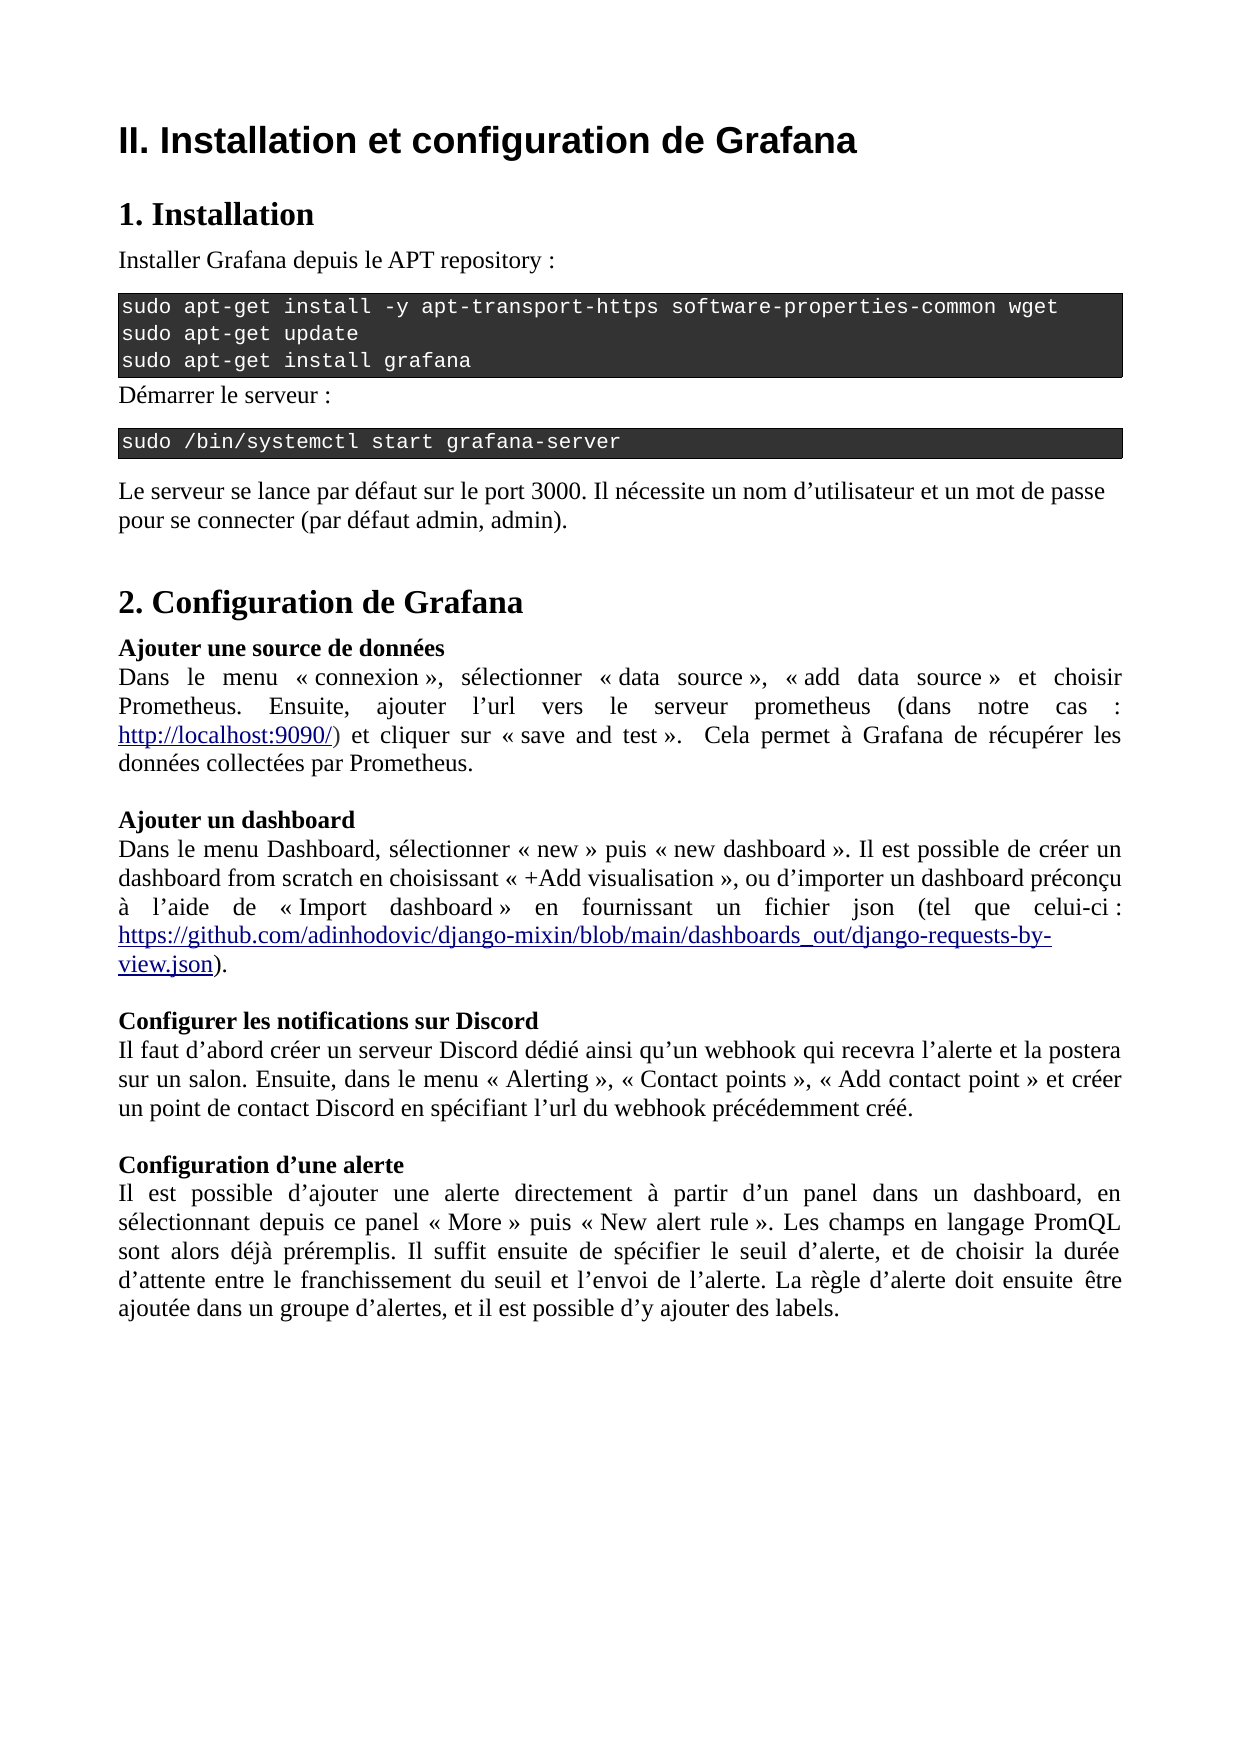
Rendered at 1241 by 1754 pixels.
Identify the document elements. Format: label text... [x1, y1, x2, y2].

subtitle 1. Installation [118, 194, 1122, 233]
text Démarrer le serveur : [118, 381, 1122, 409]
text Ajouter un dashboard [118, 806, 1122, 834]
text Il faut d’abord créer un serveur Discord dédié ainsi qu’un webhook qui recevra l’alerte et la postera sur un salon. Ensuite, dans le menu « Alerting », « Contact points », « Add contact point » et créer un point de contact Discord en spécifiant l’url du webhook précédemment créé. [118, 1035, 1122, 1121]
text Dans le menu « connexion », sélectionner « data source », « add data source » et choisir Prometheus. Ensuite, ajouter l’url vers le serveur prometheus (dans notre cas : http://localhost:9090/) et cliquer sur « save and test ». Cela permet à Grafana de récupérer les données collectées par Prometheus. [118, 662, 1122, 777]
text Configurer les notifications sur Discord [118, 1006, 1122, 1035]
text sudo /bin/systemctl start grafana-server [119, 429, 1122, 458]
text Dans le menu Dashboard, sélectionner « new » puis « new dashboard ». Il est possible de créer un dashboard from scratch en choisissant « +Add visualisation », ou d’importer un dashboard préconçu à l’aide de « Import dashboard » en fournissant un fichier json (tel que celui-ci : https://github.com/adinhodovic/django-mixin/blob/main/dashboards_out/django-requests-by-view.json). [118, 834, 1122, 978]
text sudo apt-get install grafana [119, 347, 1122, 377]
text Il est possible d’ajouter une alerte directement à partir d’un panel dans un dashboard, en sélectionnant depuis ce panel « More » puis « New alert rule ». Les champs en langage PromQL sont alors déjà préremplis. Il suffit ensuite de spécifier le seuil d’alerte, et de choisir la durée d’attente entre le franchissement du seuil et l’envoi de l’alerte. La règle d’alerte doit ensuite être ajoutée dans un groupe d’alertes, et il est possible d’y ajouter des labels. [118, 1178, 1122, 1322]
text sudo apt-get install -y apt-transport-https software-properties-common wget [119, 294, 1122, 320]
text Ajouter une source de données [118, 633, 1122, 662]
text Le serveur se lance par défaut sur le port 3000. Il nécessite un nom d’utilisateur et un mot de passe pour se connecter (par défaut admin, admin). [118, 476, 1122, 533]
text sudo apt-get update [119, 320, 1122, 347]
subtitle II. Installation et configuration de Grafana [118, 118, 1122, 161]
text Configuration d’une alerte [118, 1150, 1122, 1178]
text Installer Grafana depuis le APT repository : [118, 245, 1122, 274]
subtitle 2. Configuration de Grafana [118, 583, 1122, 621]
